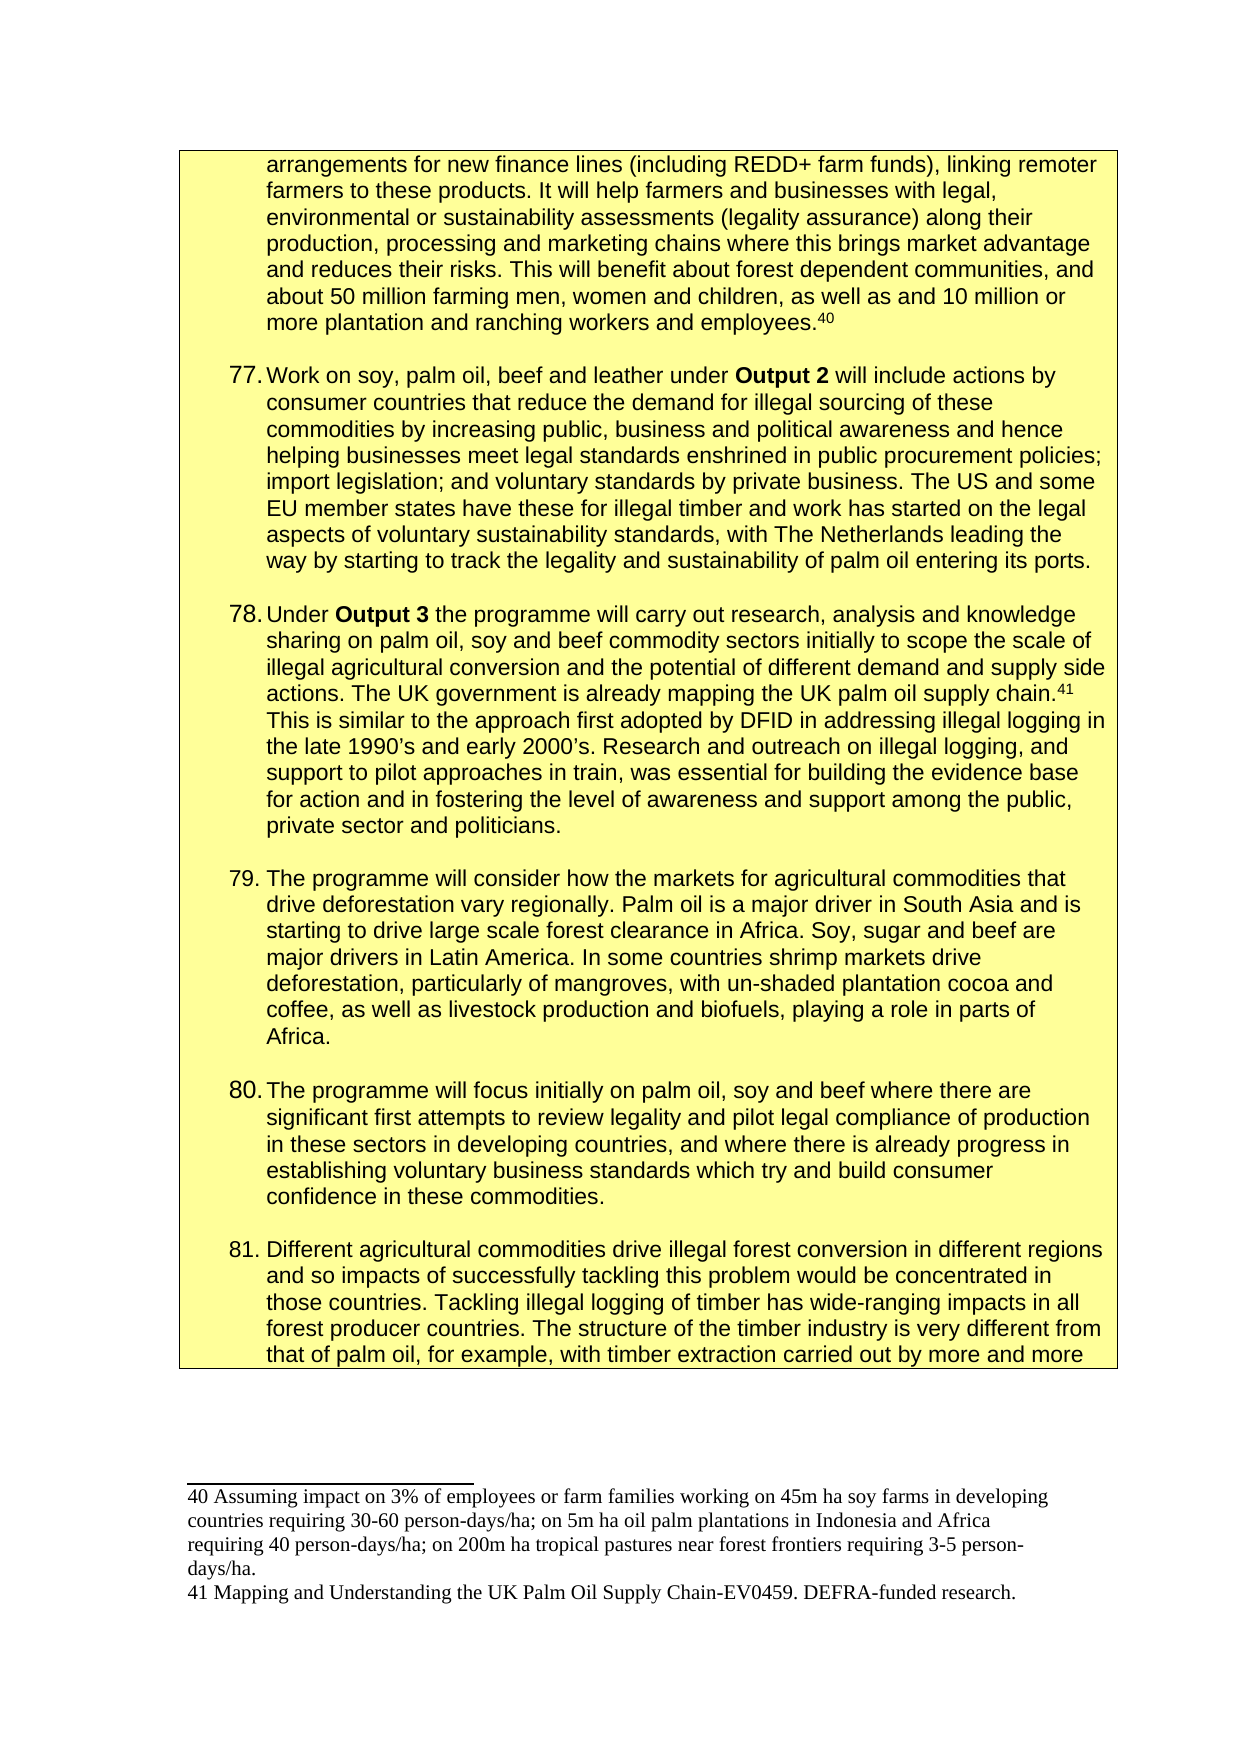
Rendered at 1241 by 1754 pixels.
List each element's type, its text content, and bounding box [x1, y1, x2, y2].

table_cell arrangements for new finance lines (including REDD+ farm funds), linking remoter farmers to these products. It will help farmers and businesses with legal, environmental or sustainability assessments (legality assurance) along their production, processing and marketing chains where this brings market advantage and reduces their risks. This will benefit about forest dependent communities, and about 50 million farming men, women and children, as well as and 10 million or more plantation and ranching workers and employees. Work on soy, palm oil, beef and leather under Output 2 will include actions by consumer countries that reduce the demand for illegal sourcing of these commodities by increasing public, business and political awareness and hence helping businesses meet legal standards enshrined in public procurement policies; import legislation; and voluntary standards by private business. The US and some EU member states have these for illegal timber and work has started on the legal aspects of voluntary sustainability standards, with The Netherlands leading the way by starting to track the legality and sustainability of palm oil entering its ports. Under Output 3 the programme will carry out research, analysis and knowledge sharing on palm oil, soy and beef commodity sectors initially to scope the scale of illegal agricultural conversion and the potential of different demand and supply side actions. The UK government is already mapping the UK palm oil supply chain. This is similar to the approach first adopted by DFID in addressing illegal logging in the late 1990’s and early 2000’s. Research and outreach on illegal logging, and support to pilot approaches in train, was essential for building the evidence base for action and in fostering the level of awareness and support among the public, private sector and politicians. The programme will consider how the markets for agricultural commodities that drive deforestation vary regionally. Palm oil is a major driver in South Asia and is starting to drive large scale forest clearance in Africa. Soy, sugar and beef are major drivers in Latin America. In some countries shrimp markets drive deforestation, particularly of mangroves, with un-shaded plantation cocoa and coffee, as well as livestock production and biofuels, playing a role in parts of Africa. The programme will focus initially on palm oil, soy and beef where there are significant first attempts to review legality and pilot legal compliance of production in these sectors in developing countries, and where there is already progress in establishing voluntary business standards which try and build consumer confidence in these commodities. Different agricultural commodities drive illegal forest conversion in different regions and so impacts of successfully tackling this problem would be concentrated in those countries. Tackling illegal logging of timber has wide-ranging impacts in all forest producer countries. The structure of the timber industry is very different from that of palm oil, for example, with timber extraction carried out by more and more [180, 151, 1117, 1368]
